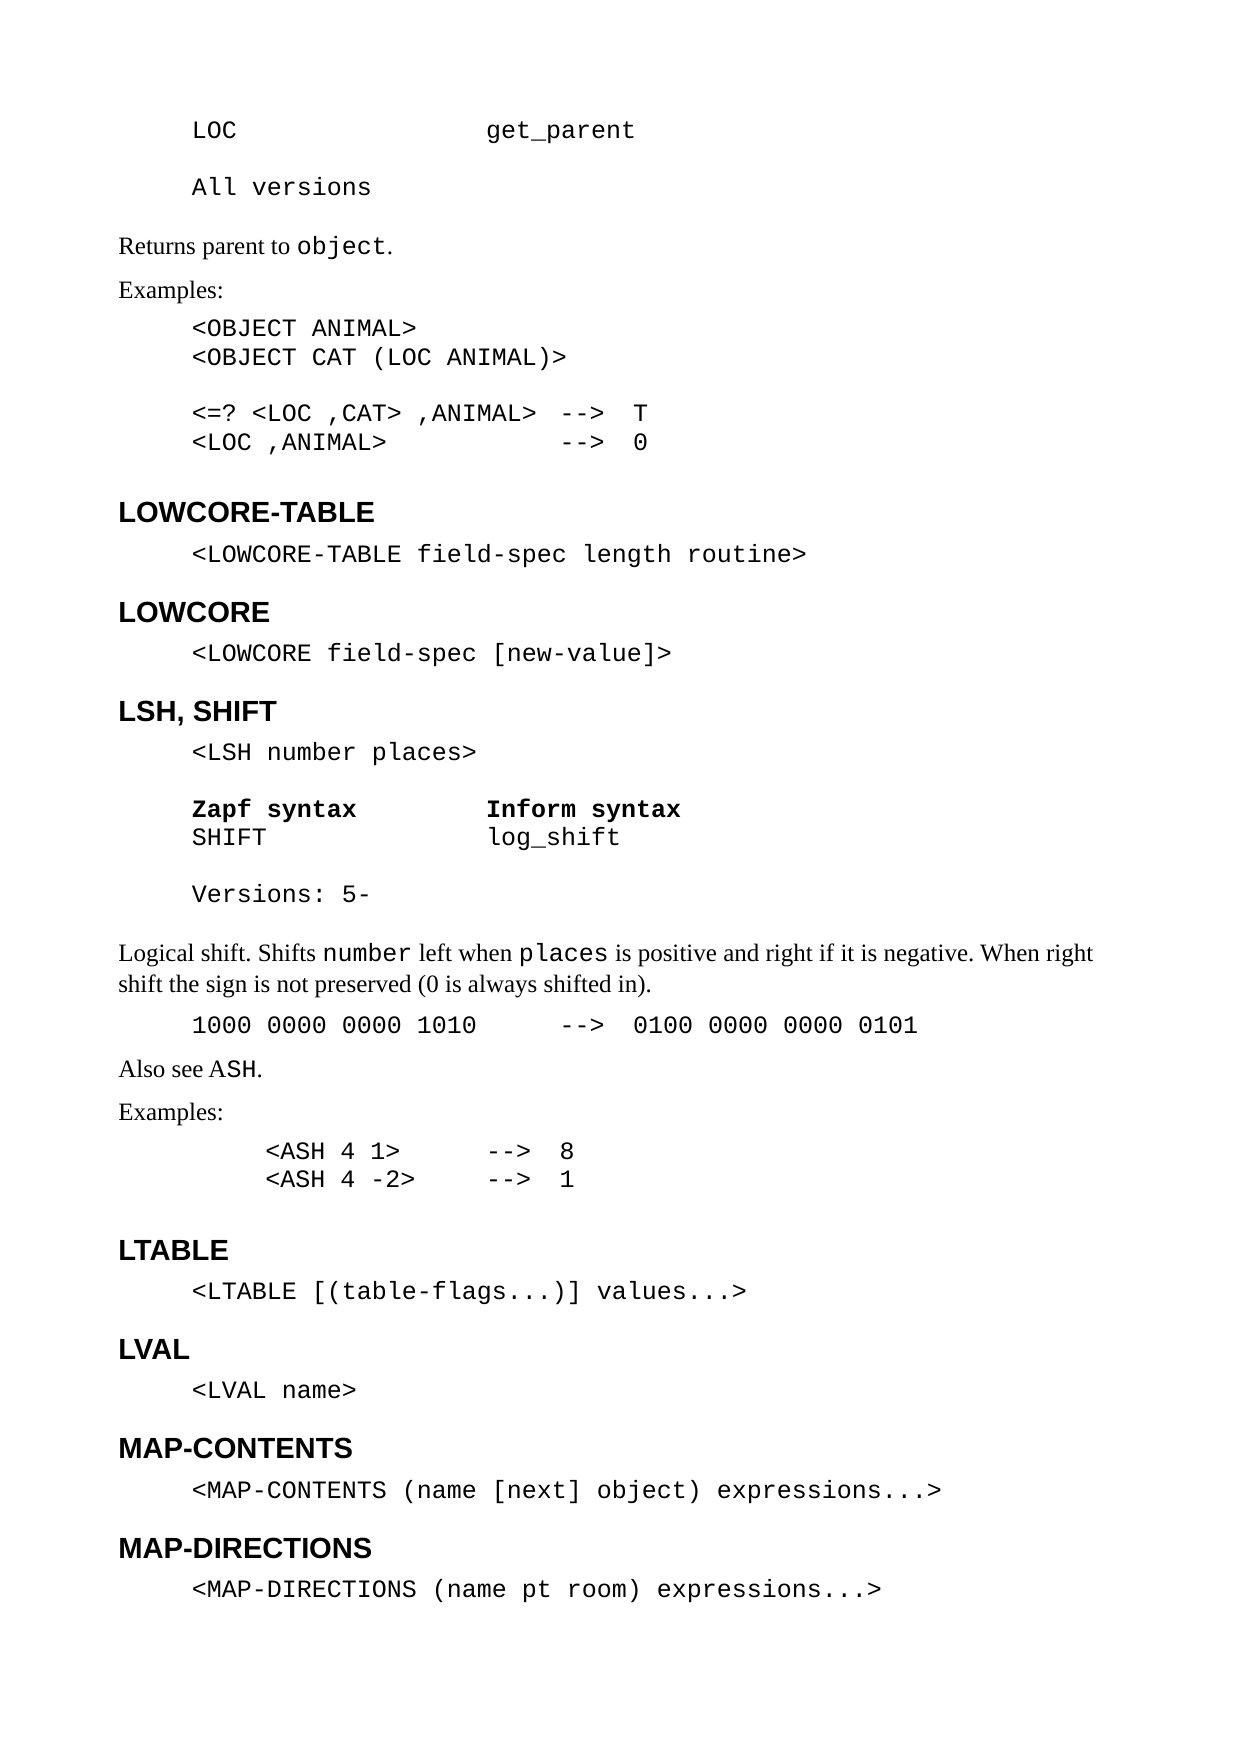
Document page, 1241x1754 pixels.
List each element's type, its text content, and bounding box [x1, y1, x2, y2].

subtitle LVAL [118, 1332, 1122, 1365]
text <LOWCORE field-spec [new-value]> [192, 641, 1122, 669]
text <MAP-CONTENTS (name [next] object) expressions...> [192, 1477, 1122, 1506]
subtitle MAP-CONTENTS [118, 1431, 1122, 1465]
text Zapf syntax Inform syntax [192, 797, 1122, 825]
subtitle LTABLE [118, 1232, 1122, 1266]
text <LVAL name> [192, 1378, 1122, 1406]
text LOC get_parent [192, 118, 1122, 146]
subtitle LOWCORE [118, 594, 1122, 628]
text <ASH 4 1> --> 8 <ASH 4 -2> --> 1 [192, 1138, 1122, 1195]
text 1000 0000 0000 1010 --> 0100 0000 0000 0101 [118, 1010, 1122, 1041]
subtitle LSH, SHIFT [118, 694, 1122, 727]
text SHIFT log_shift [192, 825, 1122, 853]
text <LTABLE [(table-flags...)] values...> [192, 1278, 1122, 1307]
text All versions [192, 175, 1122, 203]
text Returns parent to object. [118, 231, 1122, 262]
subtitle LOWCORE-TABLE [118, 495, 1122, 529]
text <LSH number places> [192, 740, 1122, 768]
text Examples: [118, 1097, 1122, 1126]
text <LOWCORE-TABLE field-spec length routine> [192, 541, 1122, 569]
text Versions: 5- [192, 882, 1122, 910]
text <OBJECT ANIMAL> <OBJECT CAT (LOC ANIMAL)> <=? <LOC ,CAT> ,ANIMAL> --> T <LOC ,ANIMAL> --> 0 [192, 316, 1122, 458]
text <MAP-DIRECTIONS (name pt room) expressions...> [192, 1577, 1122, 1605]
text Examples: [118, 275, 1122, 303]
subtitle MAP-DIRECTIONS [118, 1531, 1122, 1564]
text Also see ASH. [118, 1054, 1122, 1084]
text Logical shift. Shifts number left when places is positive and right if it is negative. When right shift the sign is not preserved (0 is always shifted in). [118, 938, 1122, 998]
